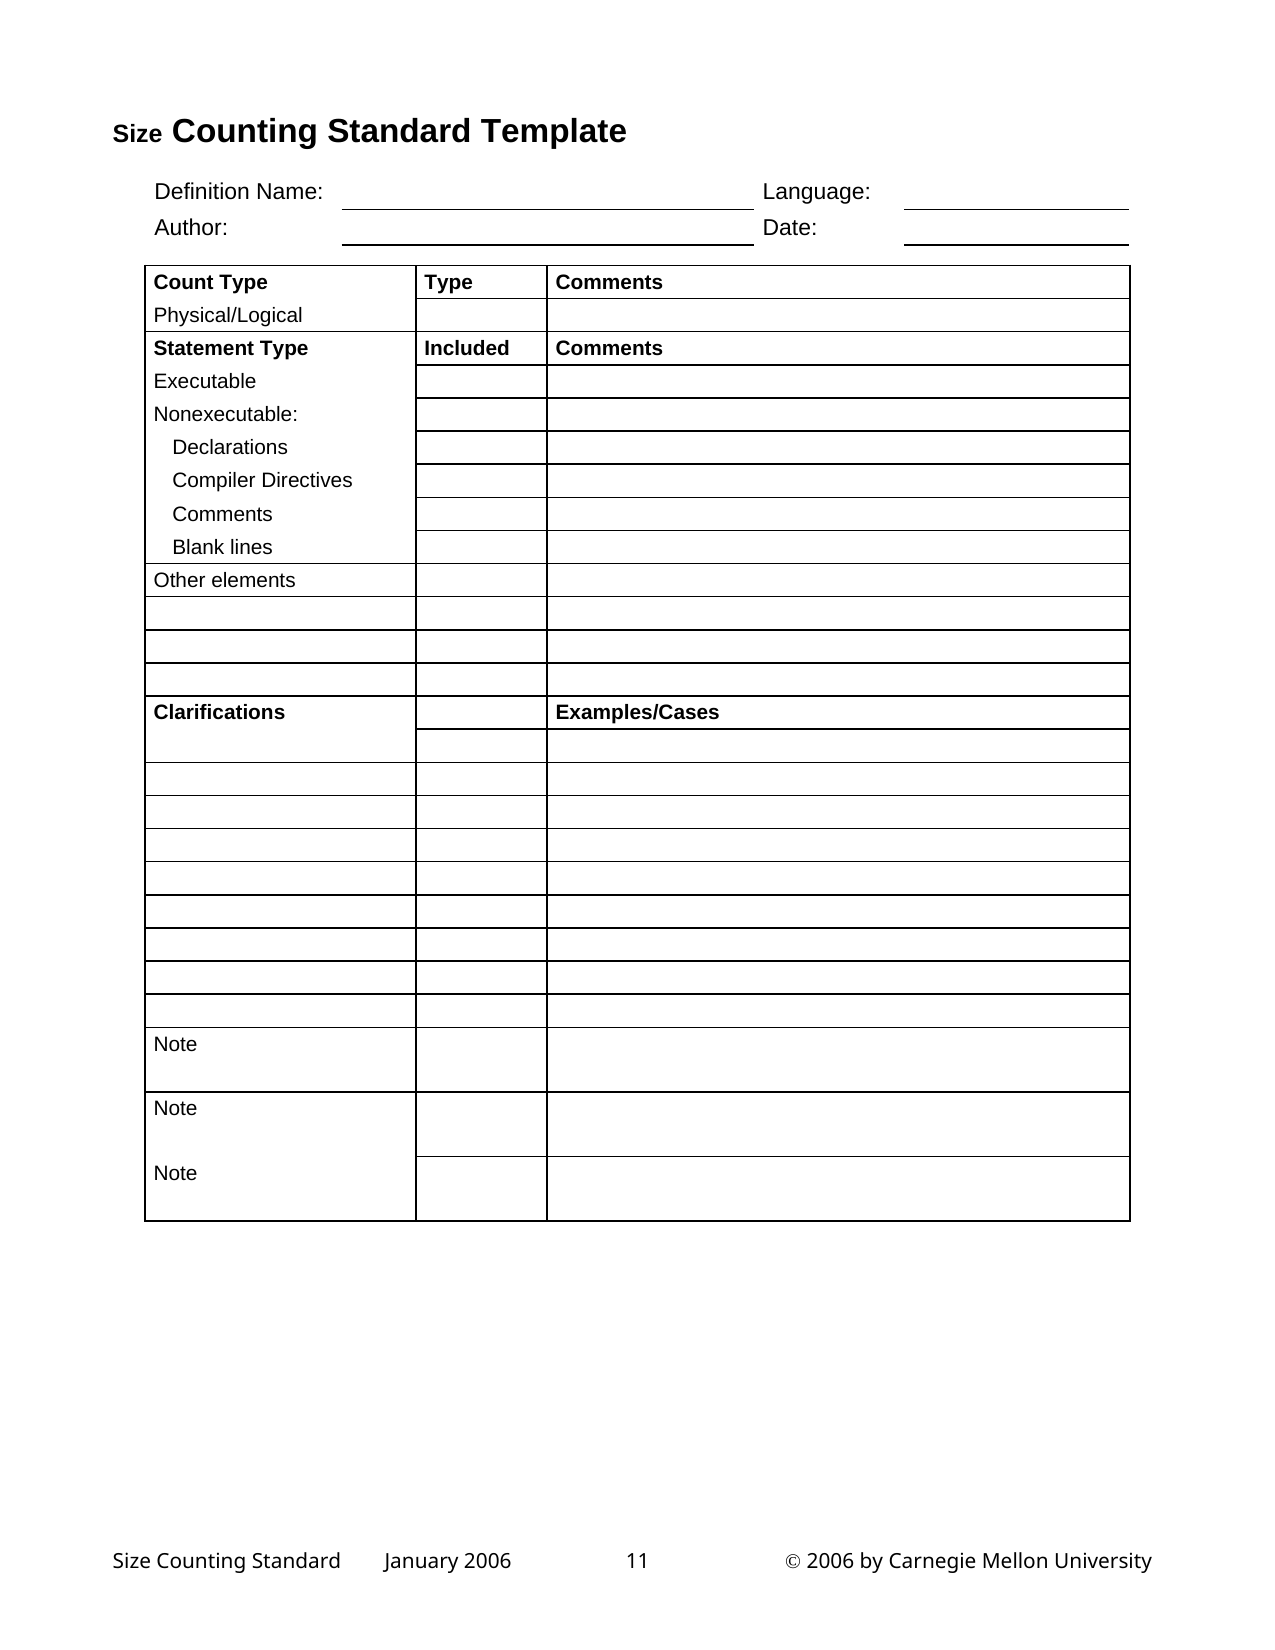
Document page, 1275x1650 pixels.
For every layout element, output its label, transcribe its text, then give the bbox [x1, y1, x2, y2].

table_cell [146, 929, 415, 960]
table_cell [417, 299, 546, 331]
table_cell Statement Type [146, 332, 415, 364]
table_cell [417, 465, 546, 496]
table_cell [548, 763, 1129, 794]
table_cell Executable [146, 364, 415, 397]
table_cell [417, 498, 546, 529]
table_cell [548, 531, 1129, 563]
table_cell [146, 862, 415, 894]
table_cell [548, 896, 1129, 927]
table_cell [417, 697, 546, 728]
table_cell [146, 962, 415, 993]
table_cell [548, 862, 1129, 894]
table_cell [548, 597, 1129, 629]
table_cell [146, 995, 415, 1026]
table_cell Note [146, 1093, 415, 1156]
table_cell [417, 962, 546, 993]
table_cell [417, 763, 546, 794]
table_cell [417, 862, 546, 894]
table_cell [417, 829, 546, 861]
table_cell Note [146, 1028, 415, 1091]
table_cell [417, 597, 546, 629]
table_cell [548, 1093, 1129, 1156]
table_header Comments [548, 266, 1129, 298]
table_cell [548, 299, 1129, 331]
table_cell [548, 432, 1129, 463]
table_cell [904, 210, 1129, 244]
table_cell [417, 564, 546, 596]
table_cell [417, 366, 546, 397]
table_cell Date: [754, 209, 904, 244]
subtitle Size Counting Standard Template [112, 112, 1275, 150]
table_cell [417, 995, 546, 1026]
table_cell Included [417, 332, 546, 364]
table_header Type [417, 266, 546, 298]
table_cell [146, 796, 415, 828]
table_cell [417, 1028, 546, 1091]
table_cell [342, 210, 754, 244]
table_cell [146, 664, 415, 695]
table_cell [548, 631, 1129, 662]
table_cell [417, 399, 546, 430]
table_cell [417, 929, 546, 960]
table_header Count Type [146, 266, 415, 298]
table_cell [417, 896, 546, 927]
table_cell [146, 896, 415, 927]
table_cell [548, 564, 1129, 596]
table_header [342, 175, 754, 209]
table_cell Compiler Directives [146, 463, 415, 496]
table_cell Blank lines [146, 530, 415, 563]
table_cell Nonexecutable: [146, 397, 415, 430]
table_cell [417, 531, 546, 563]
table_cell Author: [146, 209, 342, 244]
table_header Definition Name: [146, 175, 342, 209]
table_cell [548, 796, 1129, 828]
table_header [904, 175, 1129, 209]
table_cell Comments [548, 332, 1129, 364]
table_cell [146, 763, 415, 794]
table_cell Clarifications [146, 697, 415, 728]
table_cell [548, 730, 1129, 761]
table_cell [417, 664, 546, 695]
table_cell [548, 962, 1129, 993]
table_cell [548, 995, 1129, 1026]
table_cell Physical/Logical [146, 298, 415, 331]
table_cell [417, 1157, 546, 1220]
table_cell [548, 664, 1129, 695]
table_cell [548, 829, 1129, 861]
table_cell [417, 631, 546, 662]
table_cell Comments [146, 496, 415, 529]
table_cell [146, 829, 415, 861]
table_cell [548, 366, 1129, 397]
table_cell [548, 399, 1129, 430]
table_cell Other elements [146, 564, 415, 596]
table_cell [548, 465, 1129, 496]
table_cell [417, 730, 546, 761]
table_cell [146, 597, 415, 629]
table_cell [548, 1157, 1129, 1220]
table_cell [548, 1028, 1129, 1091]
table_cell Note [146, 1156, 415, 1220]
table_cell [146, 728, 415, 761]
table_cell [146, 631, 415, 662]
table_cell [548, 498, 1129, 529]
table_cell [417, 432, 546, 463]
table_cell Declarations [146, 430, 415, 463]
table_cell [548, 929, 1129, 960]
table_cell [417, 1093, 546, 1156]
table_cell [417, 796, 546, 828]
table_cell Examples/Cases [548, 697, 1129, 728]
table_header Language: [754, 175, 904, 209]
